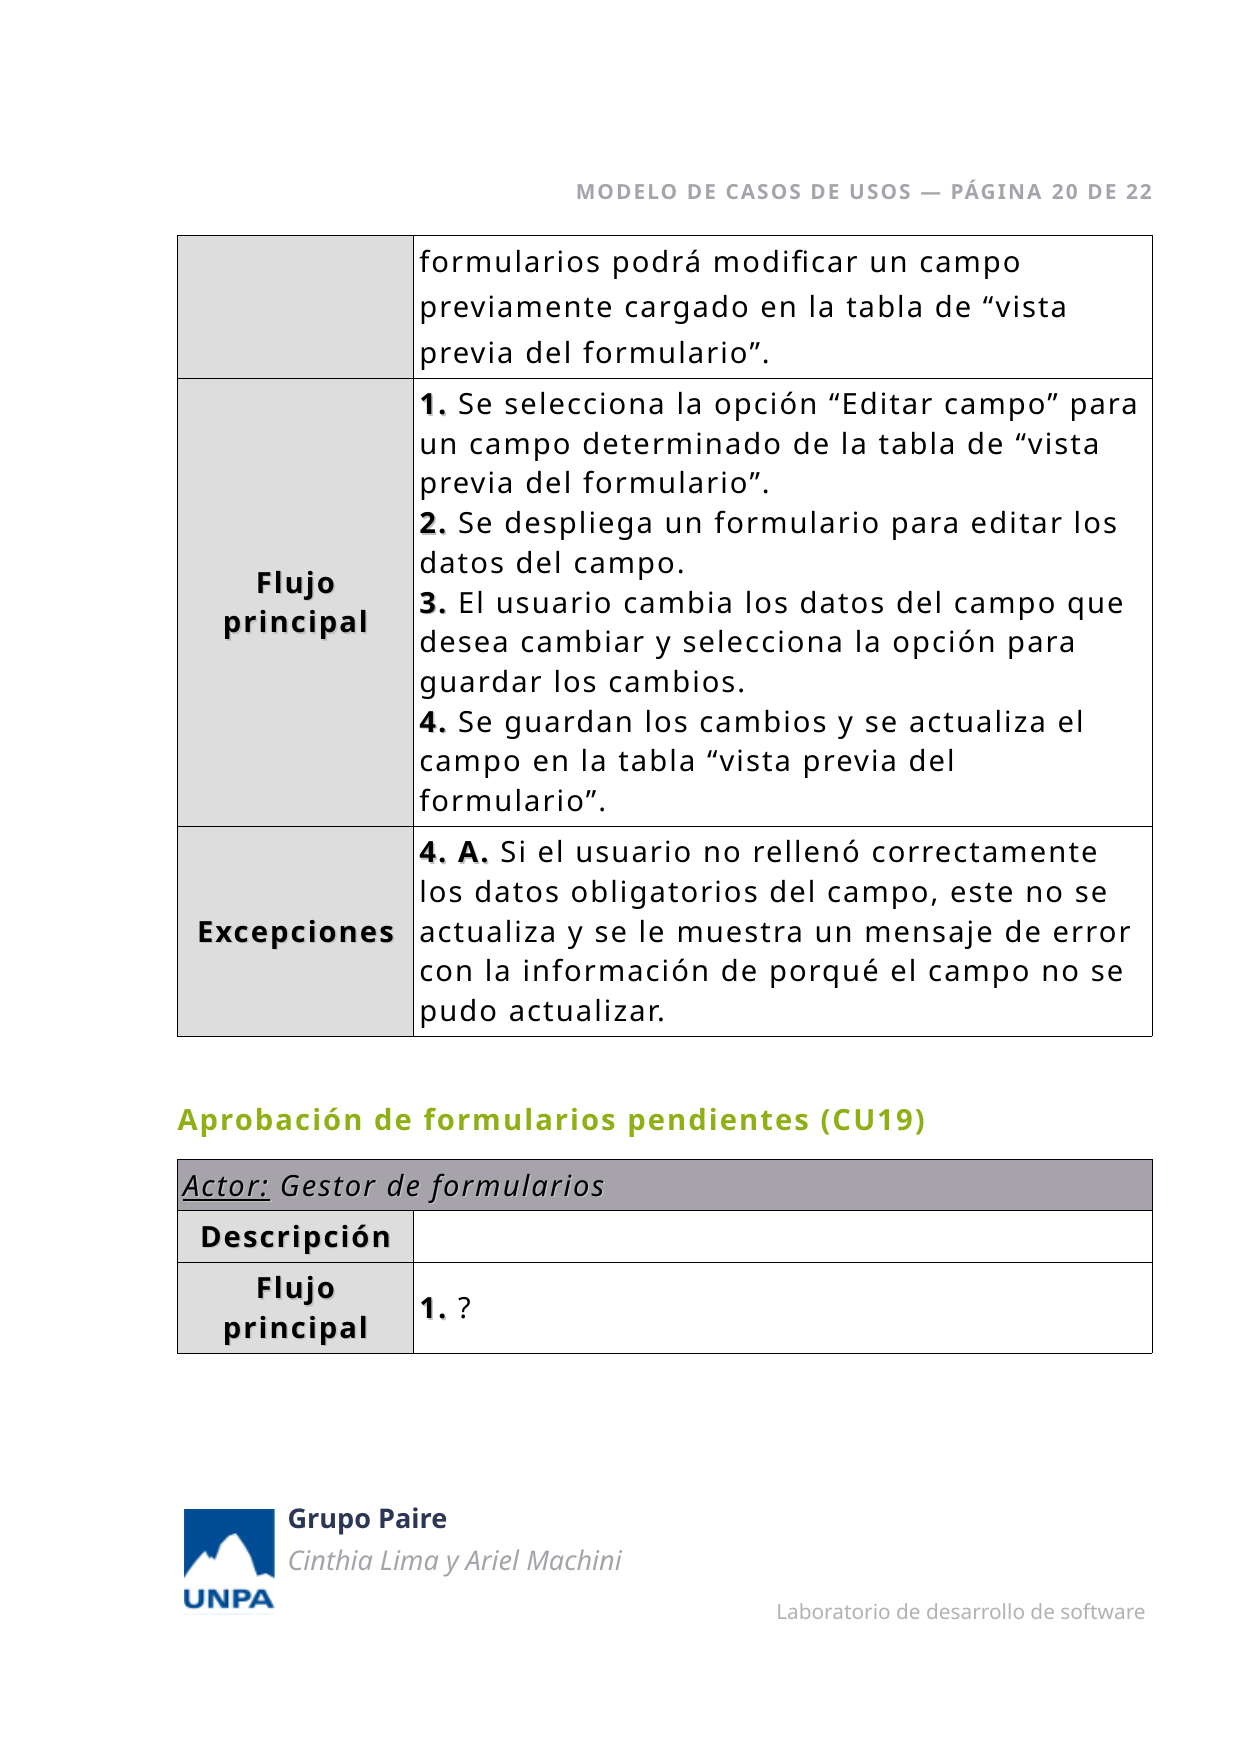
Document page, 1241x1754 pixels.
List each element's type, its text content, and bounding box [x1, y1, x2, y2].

table_cell Descripción [178, 1211, 413, 1262]
text Aprobación de formularios pendientes (CU19) [177, 1100, 1152, 1139]
table_cell Flujo principal [178, 1263, 413, 1353]
table_cell 1. ? [414, 1263, 1152, 1353]
table_cell [178, 236, 413, 378]
picture [184, 1509, 275, 1615]
table_cell 4. A. Si el usuario no rellenó correctamente los datos obligatorios del campo, este no se actualiza y se le muestra un mensaje de error con la información de porqué el campo no se pudo actualizar. [414, 827, 1152, 1036]
table_cell 1. Se selecciona la opción “Editar campo” para un campo determinado de la tabla de “vista previa del formulario”. 2. Se despliega un formulario para editar los datos del campo. 3. El usuario cambia los datos del campo que desea cambiar y selecciona la opción para guardar los cambios. 4. Se guardan los cambios y se actualiza el campo en la tabla “vista previa del formulario”. [414, 379, 1152, 826]
table_cell formularios podrá modificar un campo previamente cargado en la tabla de “vista previa del formulario”. [414, 236, 1152, 378]
table_header Actor: Gestor de formularios [178, 1160, 1152, 1210]
table_cell Flujo principal [178, 379, 413, 826]
table_cell [414, 1211, 1152, 1262]
table_cell Excepciones [178, 827, 413, 1036]
